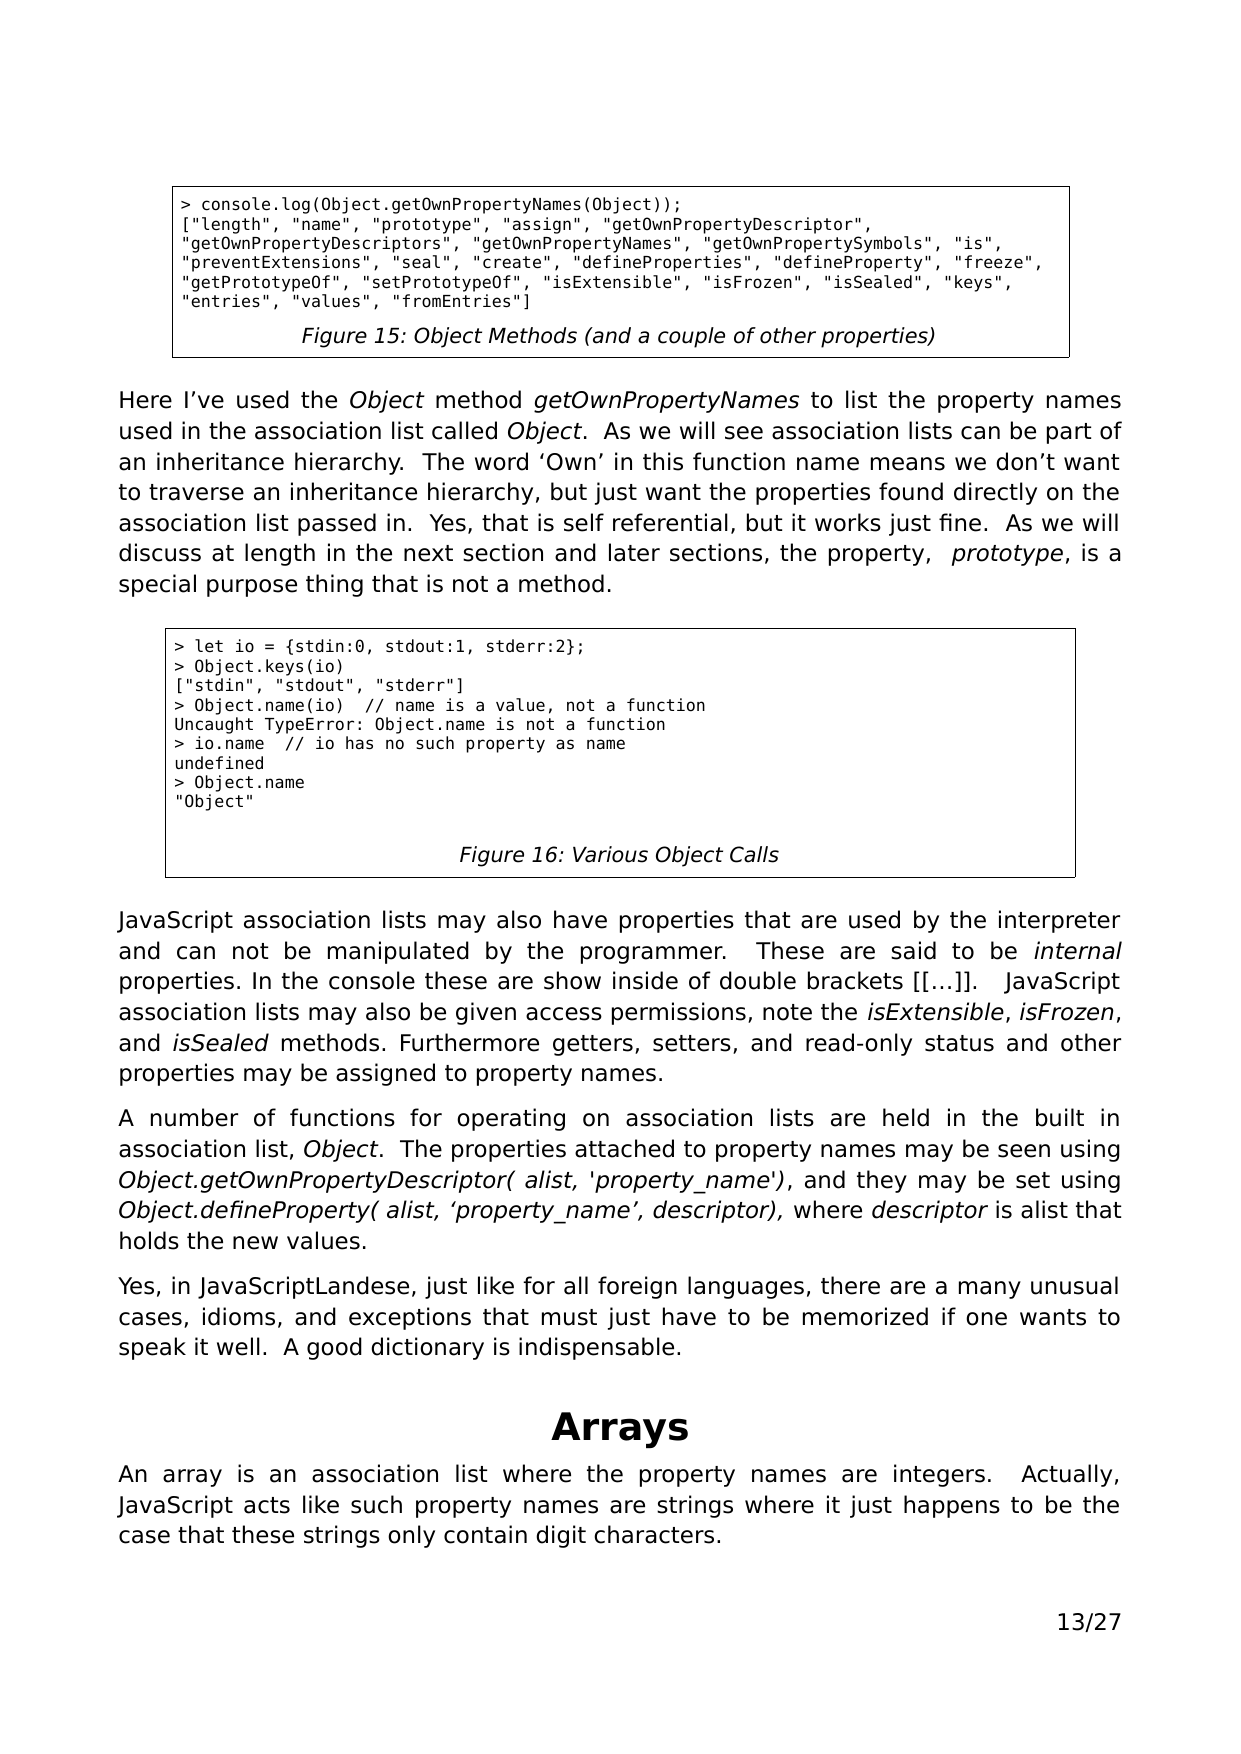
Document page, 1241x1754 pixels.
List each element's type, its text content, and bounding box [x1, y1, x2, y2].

text > console.log(Object.getOwnPropertyNames(Object)); [181, 195, 1060, 214]
text JavaScript association lists may also have properties that are used by the interpreter and can not be manipulated by the programmer. These are said to be internal properties. In the console these are show inside of double brackets [[…]]. JavaScript association lists may also be given access permissions, note the isExtensible, isFrozen, and isSealed methods. Furthermore getters, setters, and read-only status and other properties may be assigned to property names. [118, 907, 1122, 1087]
text Here I’ve used the Object method getOwnPropertyNames to list the property names used in the association list called Object. As we will see association lists can be part of an inheritance hierarchy. The word ‘Own’ in this function name means we don’t want to traverse an inheritance hierarchy, but just want the properties found directly on the association list passed in. Yes, that is self referential, but it works just fine. As we will discuss at length in the next section and later sections, the property, prototype, is a special purpose thing that is not a method. [118, 387, 1122, 598]
text ["stdin", "stdout", "stderr"] > Object.name(io) // name is a value, not a function Uncaught TypeError: Object.name is not a function [174, 676, 1066, 734]
text "Object" [174, 792, 1066, 831]
subtitle Arrays [118, 1405, 1122, 1449]
text Figure 15: Object Methods (and a couple of other properties) [181, 324, 1060, 348]
text An array is an association list where the property names are integers. Actually, JavaScript acts like such property names are strings where it just happens to be the case that these strings only contain digit characters. [118, 1461, 1122, 1549]
text undefined [174, 753, 1066, 773]
text > Object.keys(io) [174, 657, 1066, 676]
text ["length", "name", "prototype", "assign", "getOwnPropertyDescriptor", "getOwnPropertyDescriptors", "getOwnPropertyNames", "getOwnPropertySymbols", "is", "preventExtensions", "seal", "create", "defineProperties", "defineProperty", "freeze", "getPrototypeOf", "setPrototypeOf", "isExtensible", "isFrozen", "isSealed", "keys", "entries", "values", "fromEntries"] [181, 214, 1060, 311]
text Figure 16: Various Object Calls [174, 843, 1066, 868]
text > let io = {stdin:0, stdout:1, stderr:2}; [174, 637, 1066, 657]
text > Object.name [174, 773, 1066, 792]
text Yes, in JavaScriptLandese, just like for all foreign languages, there are a many unusual cases, idioms, and exceptions that must just have to be memorized if one wants to speak it well. A good dictionary is indispensable. [118, 1273, 1122, 1361]
text A number of functions for operating on association lists are held in the built in association list, Object. The properties attached to property names may be seen using Object.getOwnPropertyDescriptor( alist, 'property_name'), and they may be set using Object.defineProperty( alist, ‘property_name’, descriptor), where descriptor is alist that holds the new values. [118, 1106, 1122, 1255]
text > io.name // io has no such property as name [174, 734, 1066, 753]
